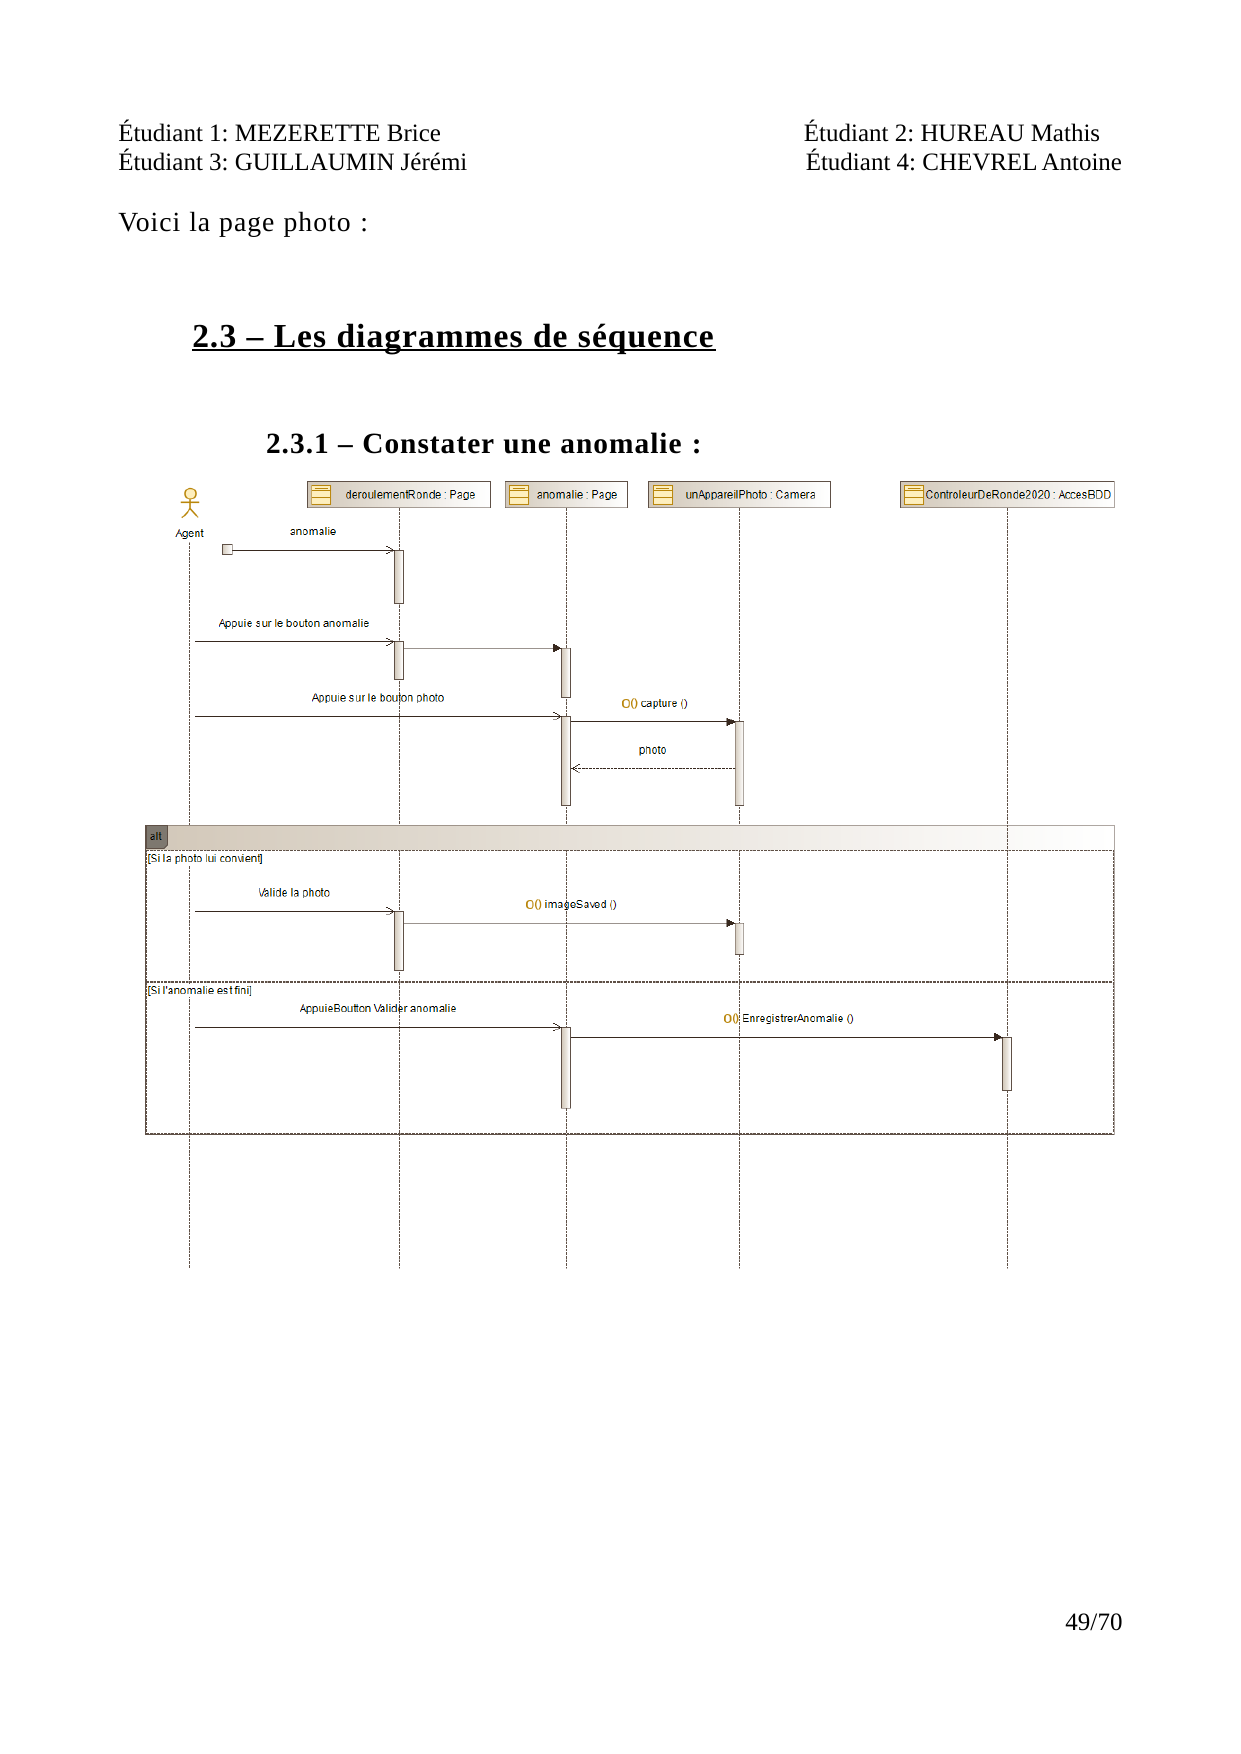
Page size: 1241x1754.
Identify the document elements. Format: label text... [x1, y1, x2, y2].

picture [118, 472, 1123, 1277]
subtitle 2.3 – Les diagrammes de séquence [118, 316, 1122, 354]
subtitle 2.3.1 – Constater une anomalie : [118, 426, 1122, 460]
text Voici la page photo : [118, 205, 1122, 237]
